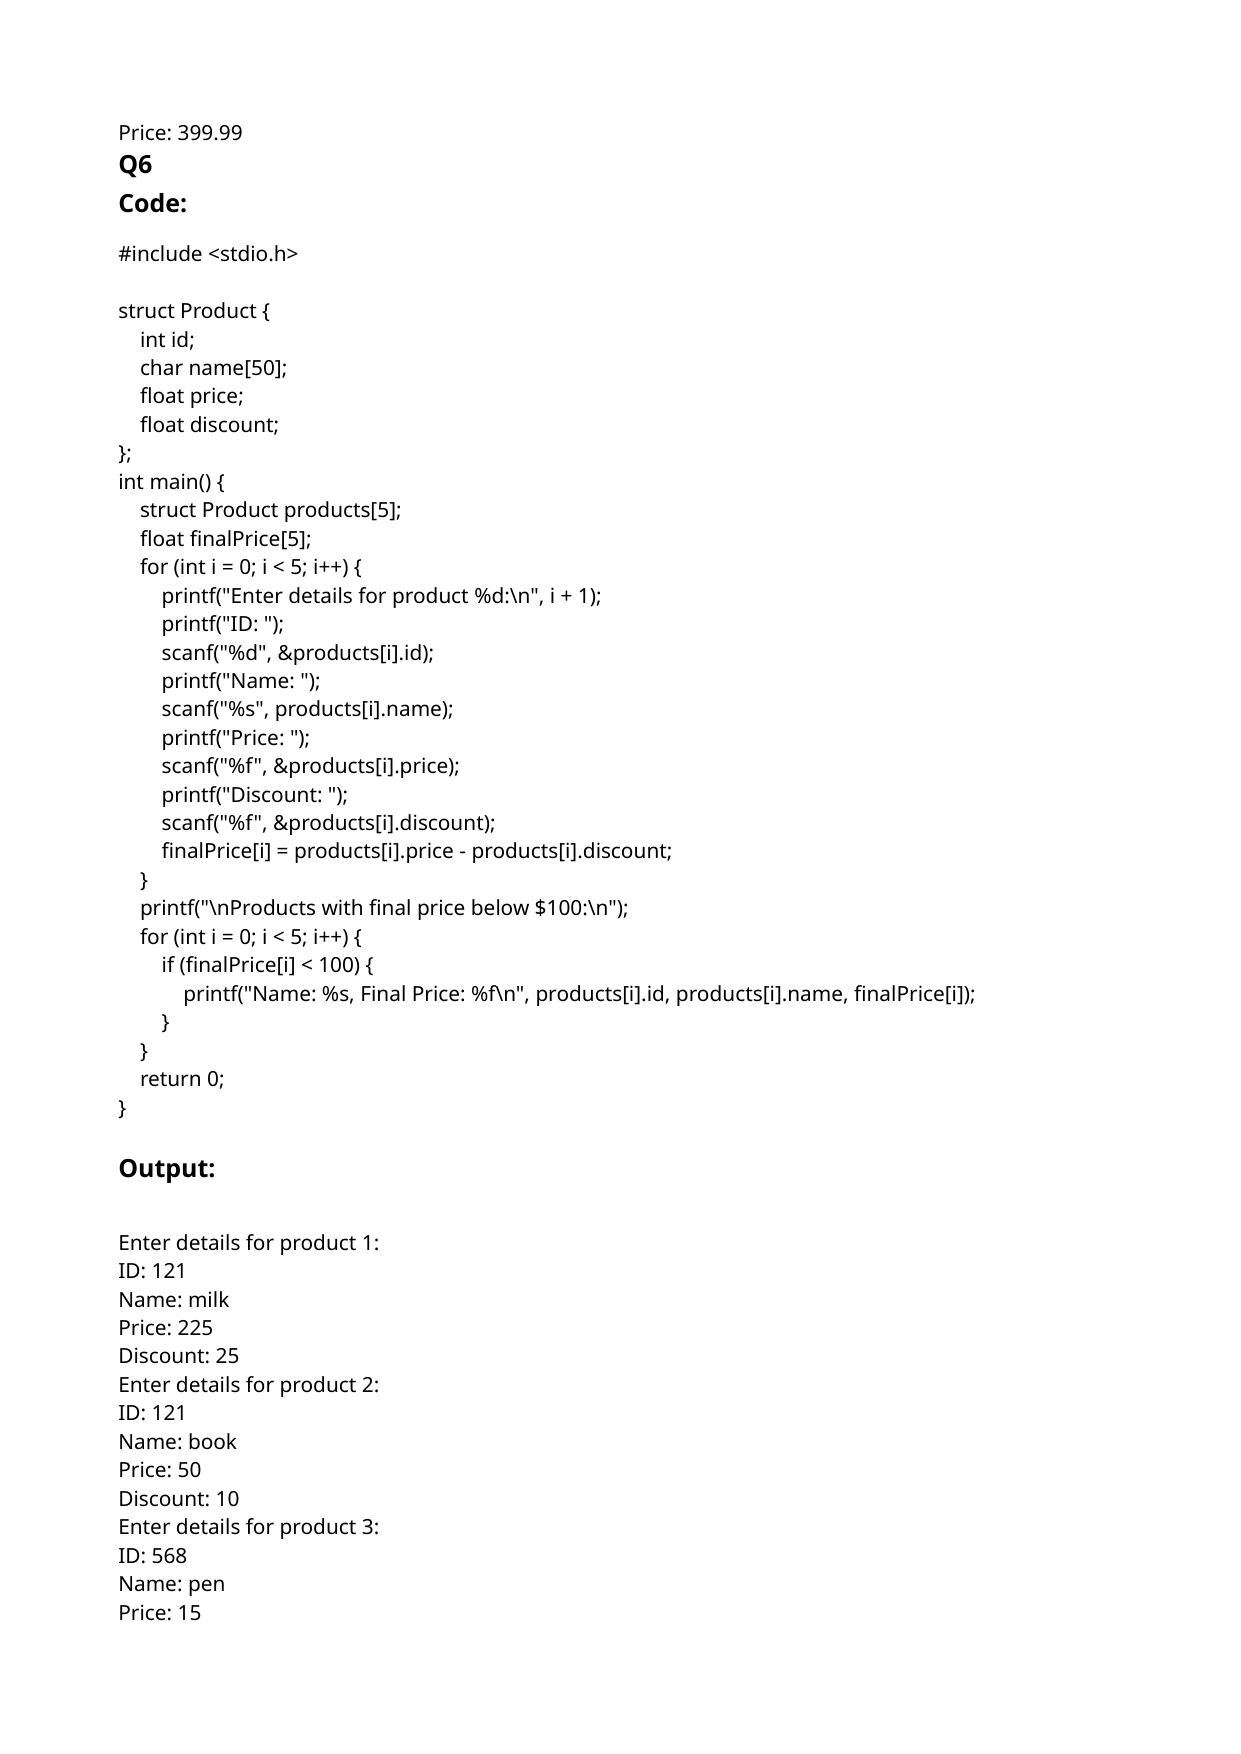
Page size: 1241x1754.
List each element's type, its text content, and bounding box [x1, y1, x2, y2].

text printf("Discount: "); [118, 780, 1122, 808]
text Q6 Code: [118, 147, 1122, 220]
text } [118, 865, 1122, 893]
text scanf("%s", products[i].name); [118, 694, 1122, 723]
text printf("Price: "); [118, 723, 1122, 751]
text for (int i = 0; i < 5; i++) { [118, 552, 1122, 581]
text Name: milk [118, 1285, 1122, 1313]
text int main() { [118, 467, 1122, 495]
text if (finalPrice[i] < 100) { [118, 950, 1122, 979]
text } [118, 1093, 1122, 1121]
text printf("Enter details for product %d:\n", i + 1); [118, 581, 1122, 609]
text return 0; [118, 1064, 1122, 1093]
text printf("Name: %s, Final Price: %f\n", products[i].id, products[i].name, finalPrice[i]); [118, 979, 1122, 1007]
text Price: 50 [118, 1455, 1122, 1484]
text Output: [118, 1151, 1122, 1184]
text float discount; [118, 410, 1122, 438]
text float finalPrice[5]; [118, 524, 1122, 552]
text Name: book [118, 1427, 1122, 1455]
text ID: 121 [118, 1256, 1122, 1285]
text scanf("%f", &products[i].discount); [118, 808, 1122, 837]
text Enter details for product 3: [118, 1512, 1122, 1541]
text scanf("%d", &products[i].id); [118, 638, 1122, 666]
text Discount: 25 [118, 1342, 1122, 1370]
text char name[50]; [118, 353, 1122, 382]
text }; [118, 438, 1122, 467]
text float price; [118, 382, 1122, 410]
text scanf("%f", &products[i].price); [118, 751, 1122, 780]
text finalPrice[i] = products[i].price - products[i].discount; [118, 837, 1122, 865]
text Name: pen [118, 1569, 1122, 1598]
text Enter details for product 1: [118, 1228, 1122, 1256]
text Price: 225 [118, 1313, 1122, 1342]
text Price: 399.99 [118, 118, 1122, 147]
text ID: 568 [118, 1541, 1122, 1569]
text Enter details for product 2: [118, 1370, 1122, 1398]
text printf("\nProducts with final price below $100:\n"); [118, 893, 1122, 922]
text struct Product { [118, 296, 1122, 325]
text ID: 121 [118, 1398, 1122, 1427]
text printf("Name: "); [118, 666, 1122, 694]
text struct Product products[5]; [118, 495, 1122, 524]
text printf("ID: "); [118, 609, 1122, 638]
text Discount: 10 [118, 1484, 1122, 1512]
text int id; [118, 325, 1122, 353]
text #include <stdio.h> [118, 239, 1122, 268]
text Price: 15 [118, 1598, 1122, 1626]
text } [118, 1007, 1122, 1036]
text } [118, 1036, 1122, 1064]
text for (int i = 0; i < 5; i++) { [118, 922, 1122, 950]
